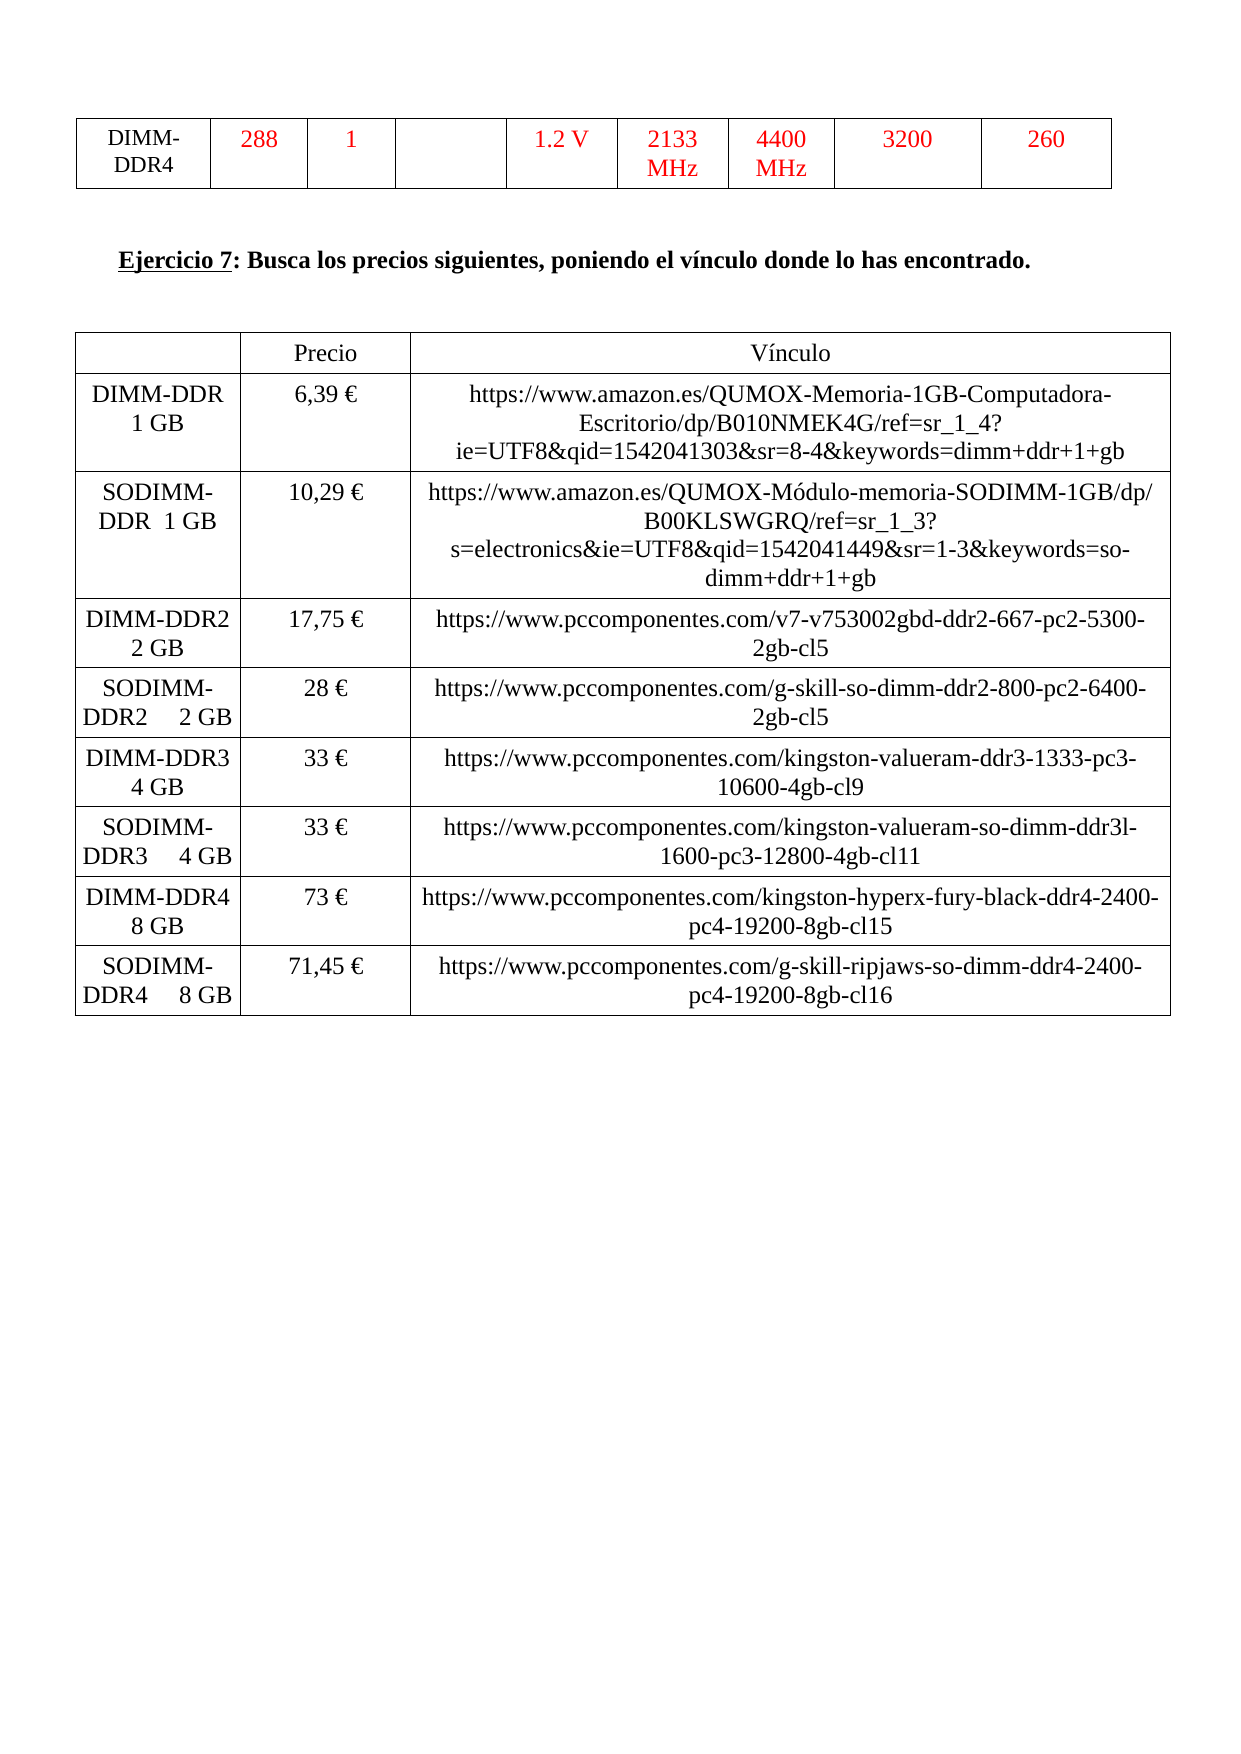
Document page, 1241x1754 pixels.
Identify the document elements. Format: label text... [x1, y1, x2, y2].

table_cell SODIMM-DDR2 2 GB [76, 668, 240, 737]
table_cell SODIMM-DDR4 8 GB [76, 946, 240, 1015]
table_cell SODIMM-DDR 1 GB [76, 472, 240, 598]
table_cell 33 € [241, 807, 410, 876]
table_cell DIMM-DDR4 8 GB [76, 877, 240, 945]
table_cell 10,29 € [241, 472, 410, 598]
table_cell https://www.pccomponentes.com/kingston-valueram-ddr3-1333-pc3-10600-4gb-cl9 [411, 738, 1170, 806]
table_header Precio [241, 333, 410, 373]
table_cell 17,75 € [241, 599, 410, 667]
table_cell 6,39 € [241, 374, 410, 471]
table_cell DIMM-DDR3 4 GB [76, 738, 240, 806]
table_cell 1.2 V [507, 119, 617, 188]
table_cell SODIMM-DDR3 4 GB [76, 807, 240, 876]
table_cell 260 [982, 119, 1111, 188]
table_cell https://www.amazon.es/QUMOX-Memoria-1GB-Computadora-Escritorio/dp/B010NMEK4G/ref=sr_1_4?ie=UTF8&qid=1542041303&sr=8-4&keywords=dimm+ddr+1+gb [411, 374, 1170, 471]
table_cell 73 € [241, 877, 410, 945]
table_cell 1 [308, 119, 395, 188]
table_header [76, 333, 240, 373]
table_cell DIMM-DDR4 [77, 119, 210, 188]
table_cell DIMM-DDR2 2 GB [76, 599, 240, 667]
table_cell 4400 MHz [729, 119, 834, 188]
table_cell 3200 [835, 119, 981, 188]
table_cell https://www.amazon.es/QUMOX-Módulo-memoria-SODIMM-1GB/dp/B00KLSWGRQ/ref=sr_1_3?s=electronics&ie=UTF8&qid=1542041449&sr=1-3&keywords=so-dimm+ddr+1+gb [411, 472, 1170, 598]
table_cell https://www.pccomponentes.com/g-skill-so-dimm-ddr2-800-pc2-6400-2gb-cl5 [411, 668, 1170, 737]
table_cell https://www.pccomponentes.com/v7-v753002gbd-ddr2-667-pc2-5300-2gb-cl5 [411, 599, 1170, 667]
table_cell https://www.pccomponentes.com/g-skill-ripjaws-so-dimm-ddr4-2400-pc4-19200-8gb-cl16 [411, 946, 1170, 1015]
table_cell 71,45 € [241, 946, 410, 1015]
table_cell https://www.pccomponentes.com/kingston-valueram-so-dimm-ddr3l-1600-pc3-12800-4gb-cl11 [411, 807, 1170, 876]
table_cell 33 € [241, 738, 410, 806]
text Ejercicio 7: Busca los precios siguientes, poniendo el vínculo donde lo has encontrado. [118, 246, 1122, 274]
table_header Vínculo [411, 333, 1170, 373]
table_cell 288 [211, 119, 307, 188]
table_cell 2133 MHz [618, 119, 728, 188]
table_cell DIMM-DDR 1 GB [76, 374, 240, 471]
table_cell https://www.pccomponentes.com/kingston-hyperx-fury-black-ddr4-2400-pc4-19200-8gb-cl15 [411, 877, 1170, 945]
table_cell [396, 119, 506, 188]
table_cell 28 € [241, 668, 410, 737]
